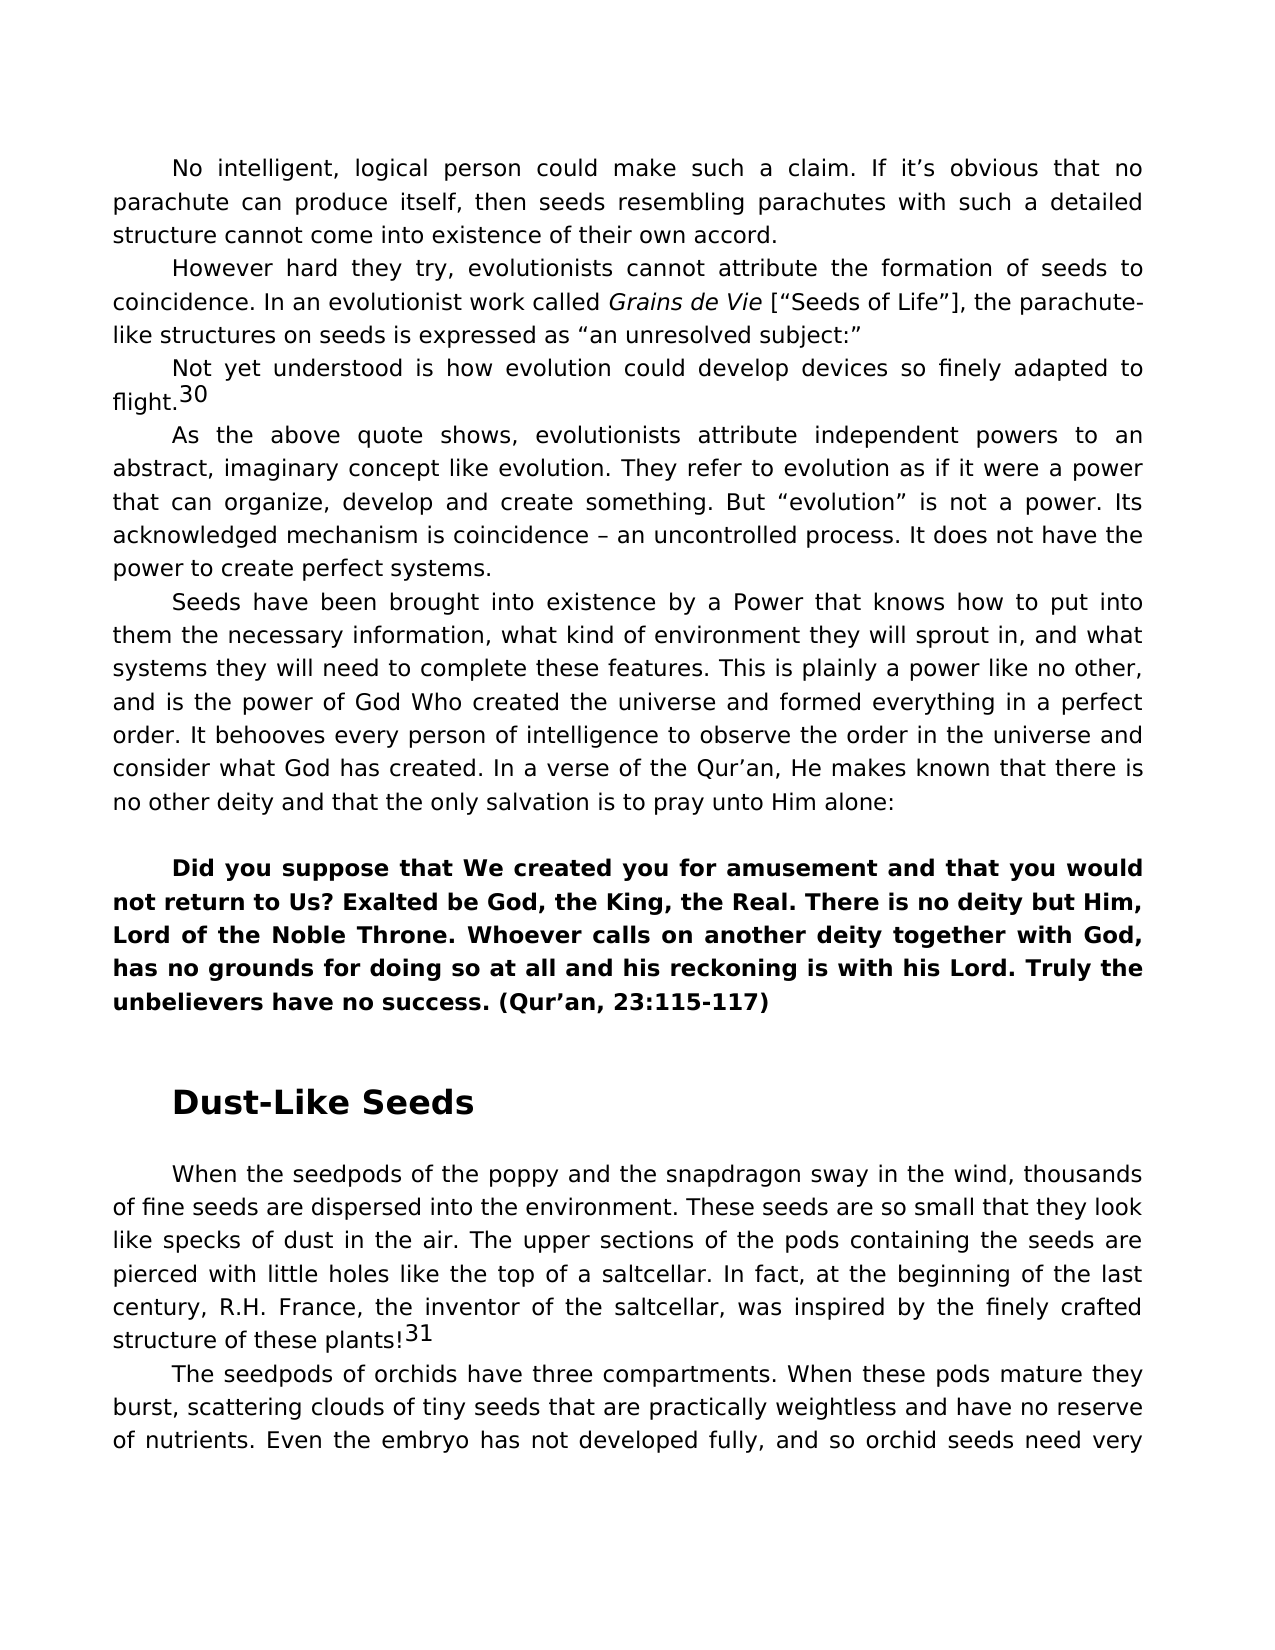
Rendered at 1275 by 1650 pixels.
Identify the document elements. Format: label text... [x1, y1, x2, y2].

text Seeds have been brought into existence by a Power that knows how to put into them the necessary information, what kind of environment they will sprout in, and what systems they will need to complete these features. This is plainly a power like no other, and is the power of God Who created the universe and formed everything in a perfect order. It behooves every person of intelligence to observe the order in the universe and consider what God has created. In a verse of the Qur’an, He makes known that there is no other deity and that the only salvation is to pray unto Him alone: [112, 583, 1145, 817]
text However hard they try, evolutionists cannot attribute the formation of seeds to coincidence. In an evolutionist work called Grains de Vie [“Seeds of Life”], the parachute-like structures on seeds is expressed as “an unresolved subject:” [112, 250, 1145, 350]
text No intelligent, logical person could make such a claim. If it’s obvious that no parachute can produce itself, then seeds resembling parachutes with such a detailed structure cannot come into existence of their own accord. [112, 150, 1145, 250]
text The seedpods of orchids have three compartments. When these pods mature they burst, scattering clouds of tiny seeds that are practically weightless and have no reserve of nutrients. Even the embryo has not developed fully, and so orchid seeds need very [112, 1356, 1145, 1456]
text As the above quote shows, evolutionists attribute independent powers to an abstract, imaginary concept like evolution. They refer to evolution as if it were a power that can organize, develop and create something. But “evolution” is not a power. Its acknowledged mechanism is coincidence – an uncontrolled process. It does not have the power to create perfect systems. [112, 417, 1145, 583]
text When the seedpods of the poppy and the snapdragon sway in the wind, thousands of fine seeds are dispersed into the environment. These seeds are so small that they look like specks of dust in the air. The upper sections of the pods containing the seeds are pierced with little holes like the top of a saltcellar. In fact, at the beginning of the last century, R.H. France, the inventor of the saltcellar, was inspired by the finely crafted structure of these plants!31 [112, 1156, 1145, 1356]
text Did you suppose that We created you for amusement and that you would not return to Us? Exalted be God, the King, the Real. There is no deity but Him, Lord of the Noble Throne. Whoever calls on another deity together with God, has no grounds for doing so at all and his reckoning is with his Lord. Truly the unbelievers have no success. (Qur’an, 23:115-117) [112, 850, 1145, 1017]
text Dust-Like Seeds [112, 1083, 1145, 1122]
text Not yet understood is how evolution could develop devices so finely adapted to flight.30 [112, 350, 1145, 417]
